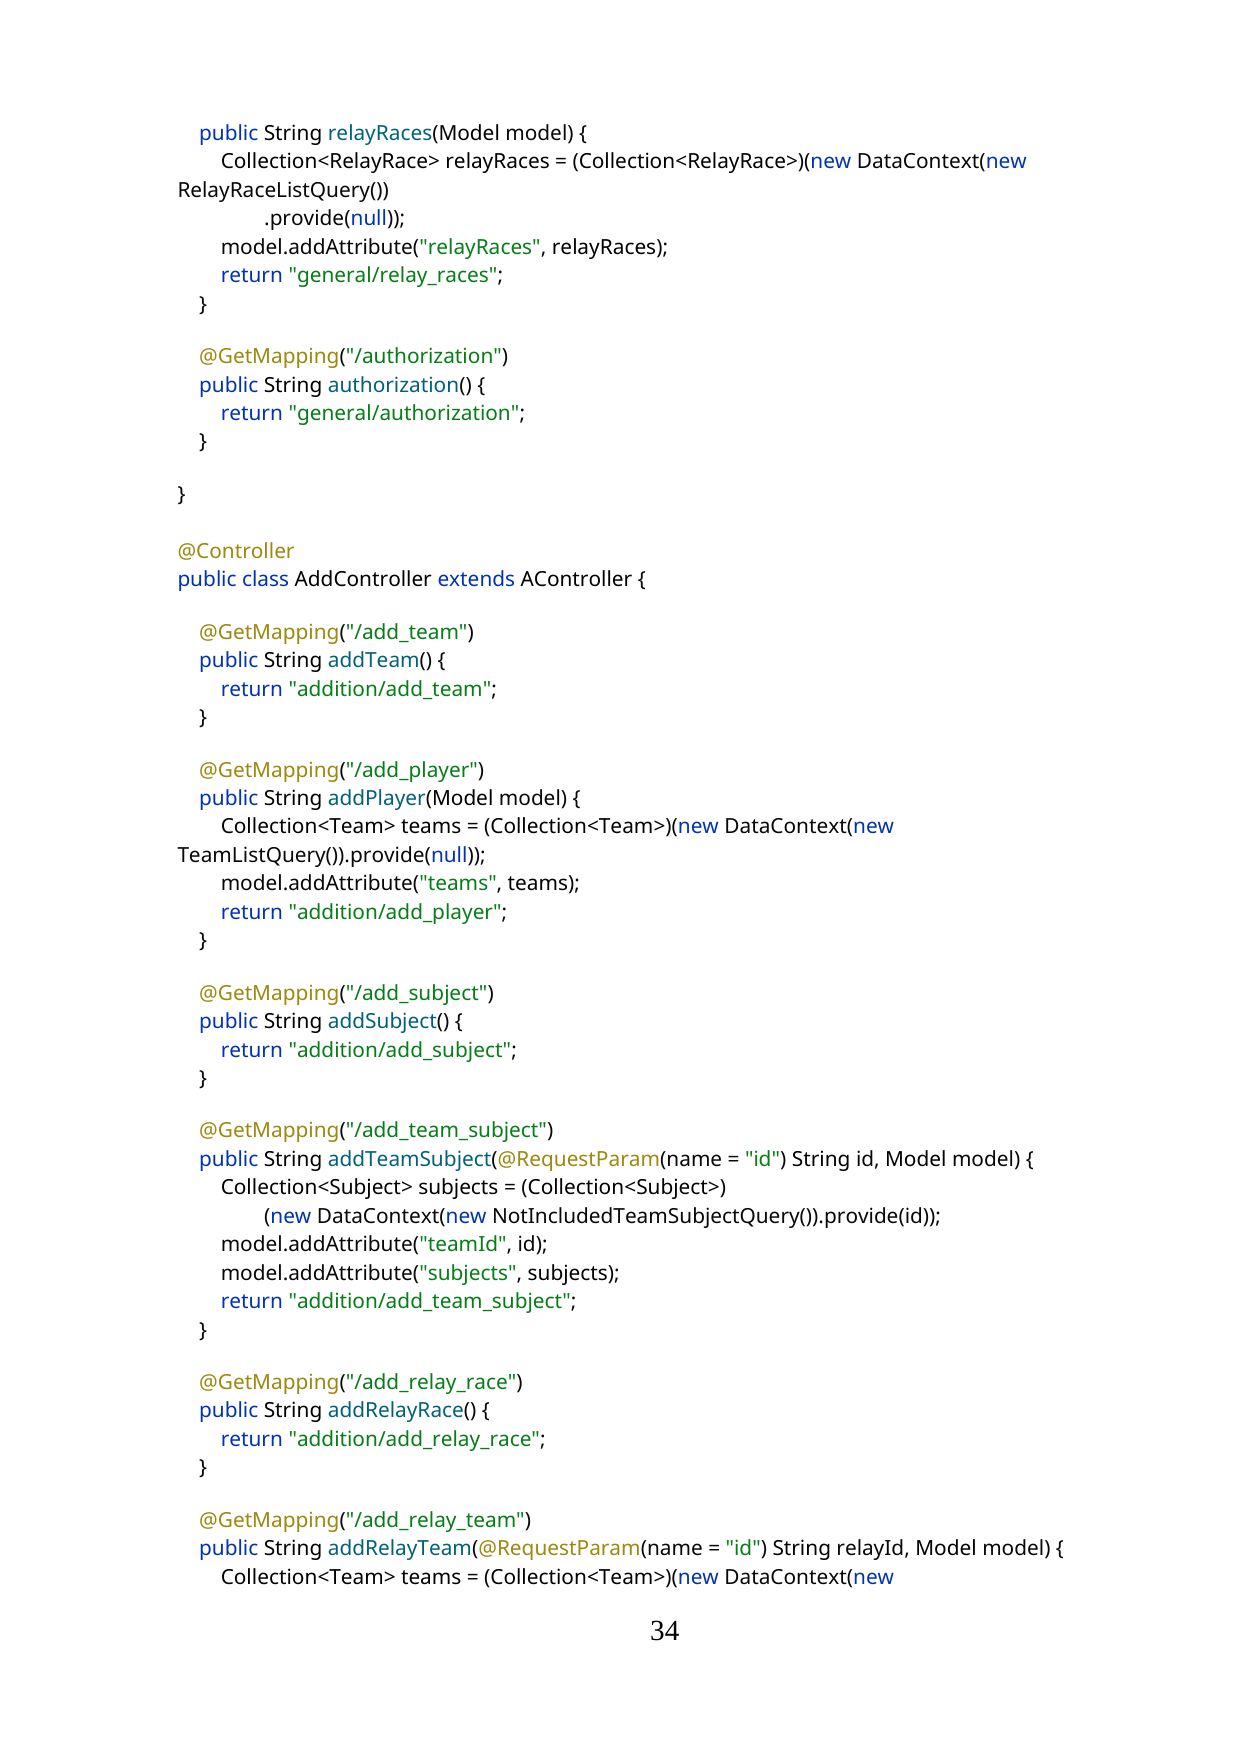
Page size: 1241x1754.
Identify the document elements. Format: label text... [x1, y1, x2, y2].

text public String relayRaces(Model model) { Collection<RelayRace> relayRaces = (Collection<RelayRace>)(new DataContext(new RelayRaceListQuery()) .provide(null)); model.addAttribute("relayRaces", relayRaces); return "general/relay_races"; } @GetMapping("/authorization") public String authorization() { return "general/authorization"; } } [177, 118, 1152, 507]
text @Controller public class AddController extends AController { @GetMapping("/add_team") public String addTeam() { return "addition/add_team"; } @GetMapping("/add_player") public String addPlayer(Model model) { Collection<Team> teams = (Collection<Team>)(new DataContext(new TeamListQuery()).provide(null)); model.addAttribute("teams", teams); return "addition/add_player"; } @GetMapping("/add_subject") public String addSubject() { return "addition/add_subject"; } @GetMapping("/add_team_subject") public String addTeamSubject(@RequestParam(name = "id") String id, Model model) { Collection<Subject> subjects = (Collection<Subject>) (new DataContext(new NotIncludedTeamSubjectQuery()).provide(id)); model.addAttribute("teamId", id); model.addAttribute("subjects", subjects); return "addition/add_team_subject"; } @GetMapping("/add_relay_race") public String addRelayRace() { return "addition/add_relay_race"; } @GetMapping("/add_relay_team") public String addRelayTeam(@RequestParam(name = "id") String relayId, Model model) { Collection<Team> teams = (Collection<Team>)(new DataContext(new [177, 536, 1152, 1590]
